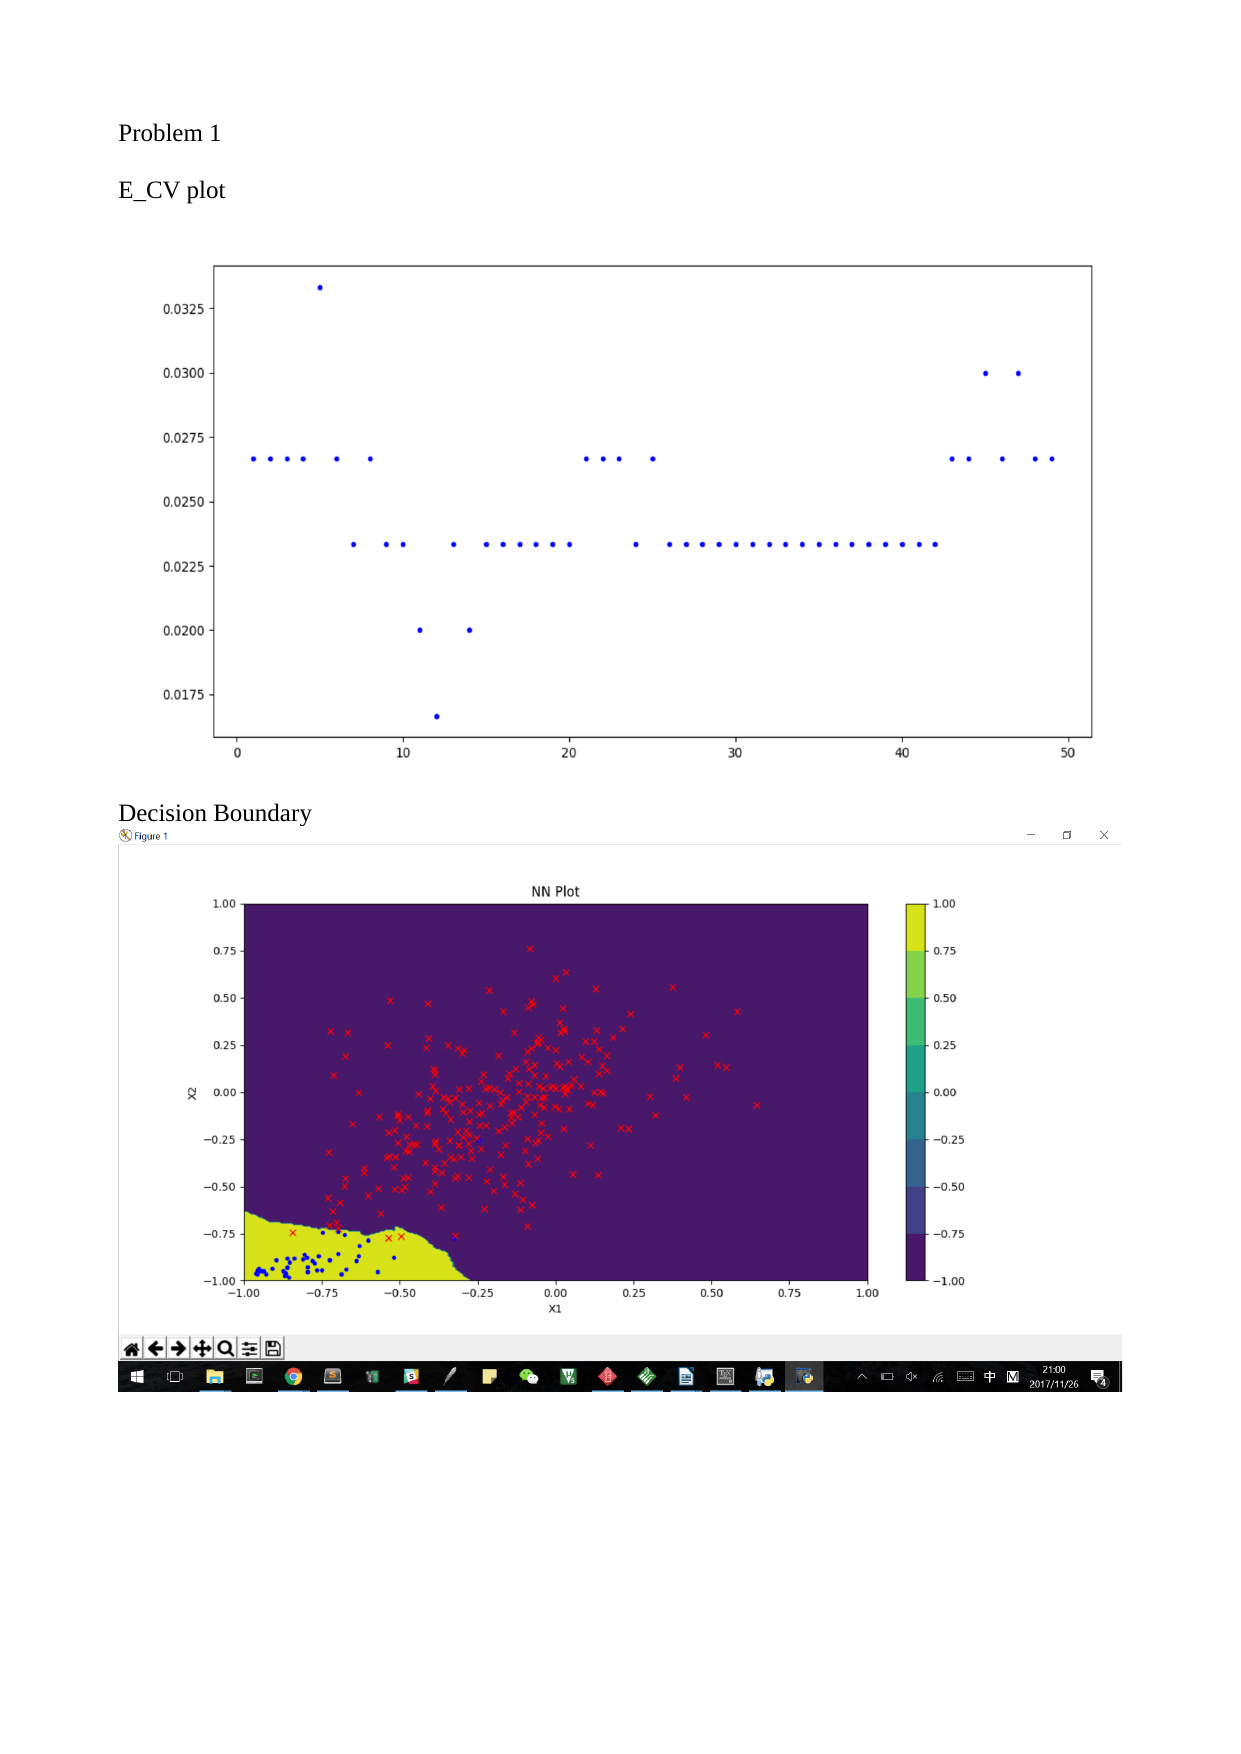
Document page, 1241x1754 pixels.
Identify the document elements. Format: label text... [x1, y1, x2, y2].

picture [118, 826, 1123, 1392]
text E_CV plot [118, 176, 1122, 204]
text Problem 1 [118, 118, 1122, 147]
picture [118, 204, 1123, 769]
text Decision Boundary [118, 798, 1122, 826]
